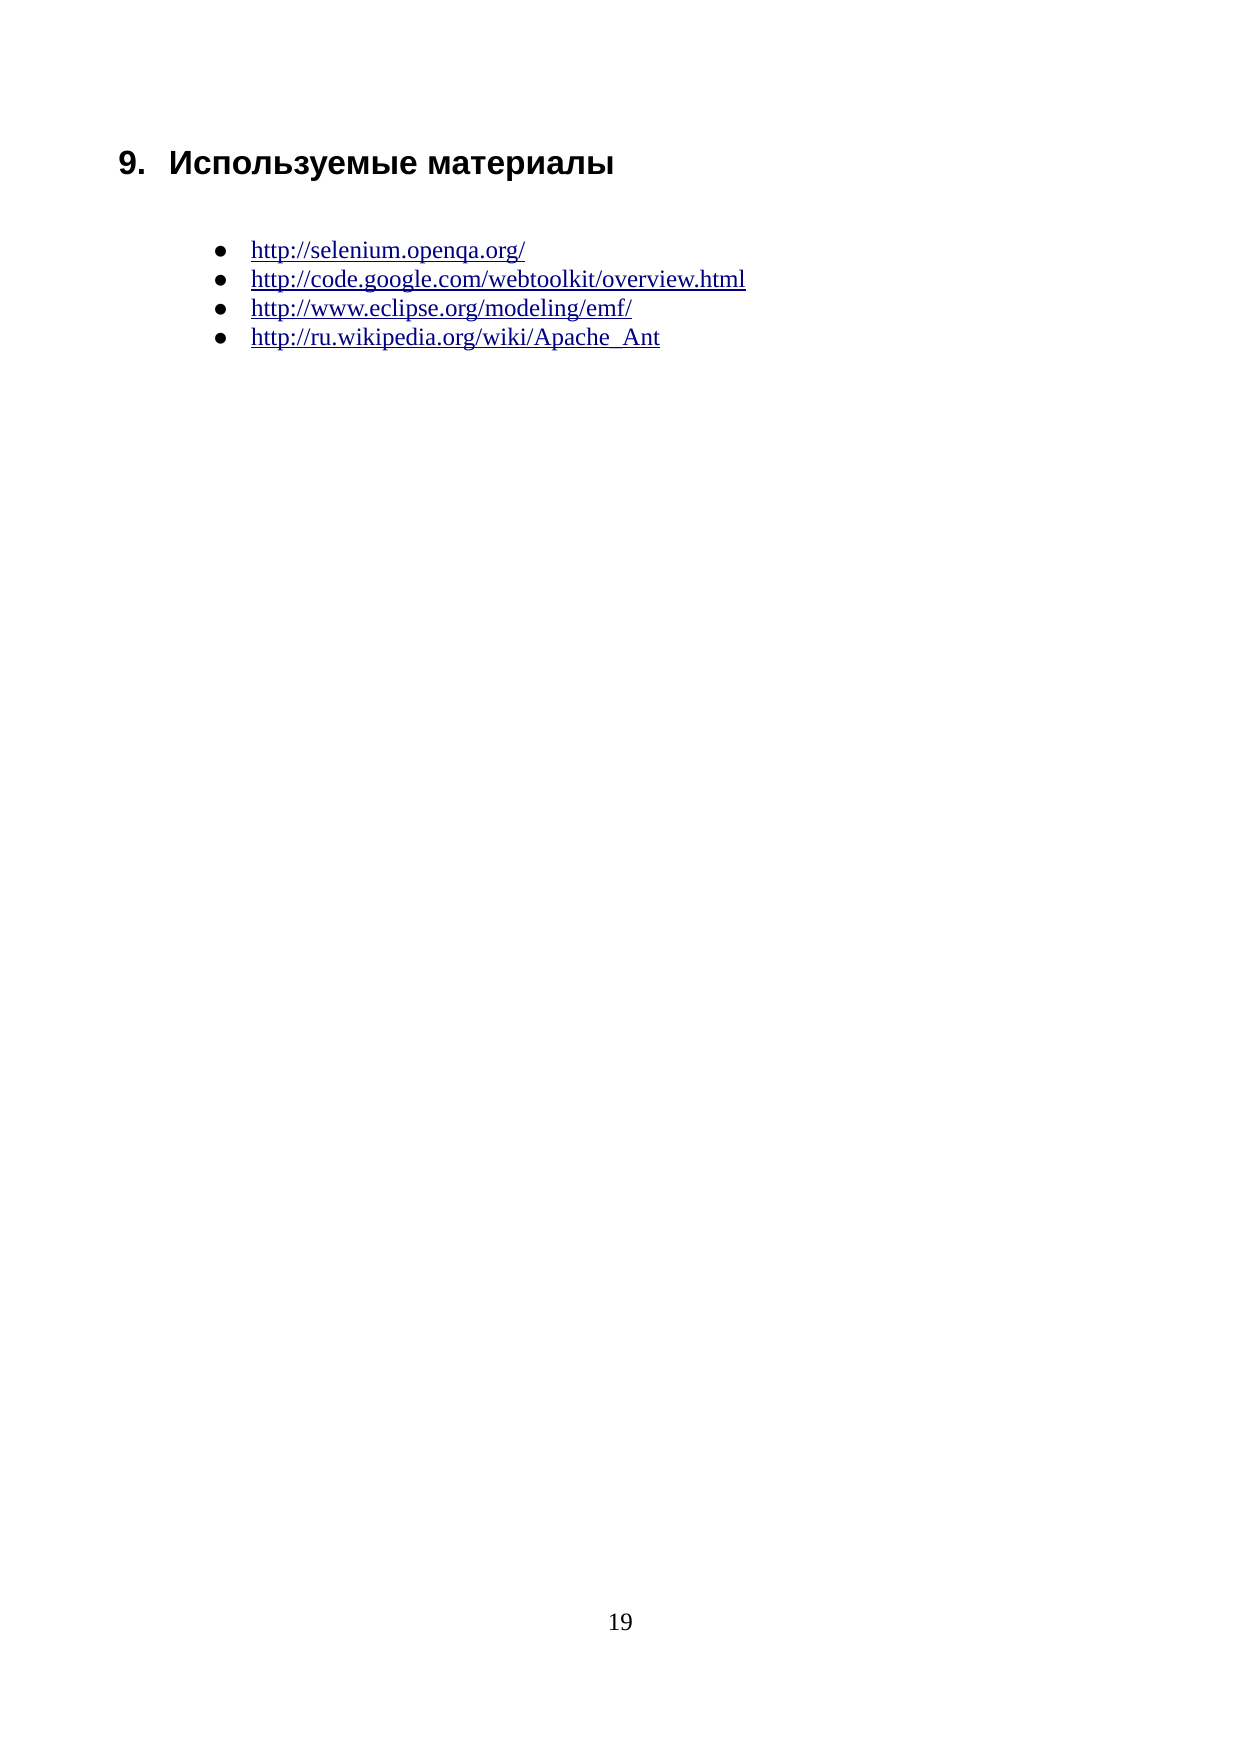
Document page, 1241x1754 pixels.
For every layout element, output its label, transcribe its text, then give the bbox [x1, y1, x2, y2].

subtitle Используемые материалы [118, 143, 1122, 182]
list http://selenium.openqa.org/ [156, 236, 1122, 264]
list http://ru.wikipedia.org/wiki/Apache_Ant [156, 322, 1122, 351]
list http://code.google.com/webtoolkit/overview.html [156, 264, 1122, 293]
list http://www.eclipse.org/modeling/emf/ [156, 293, 1122, 322]
